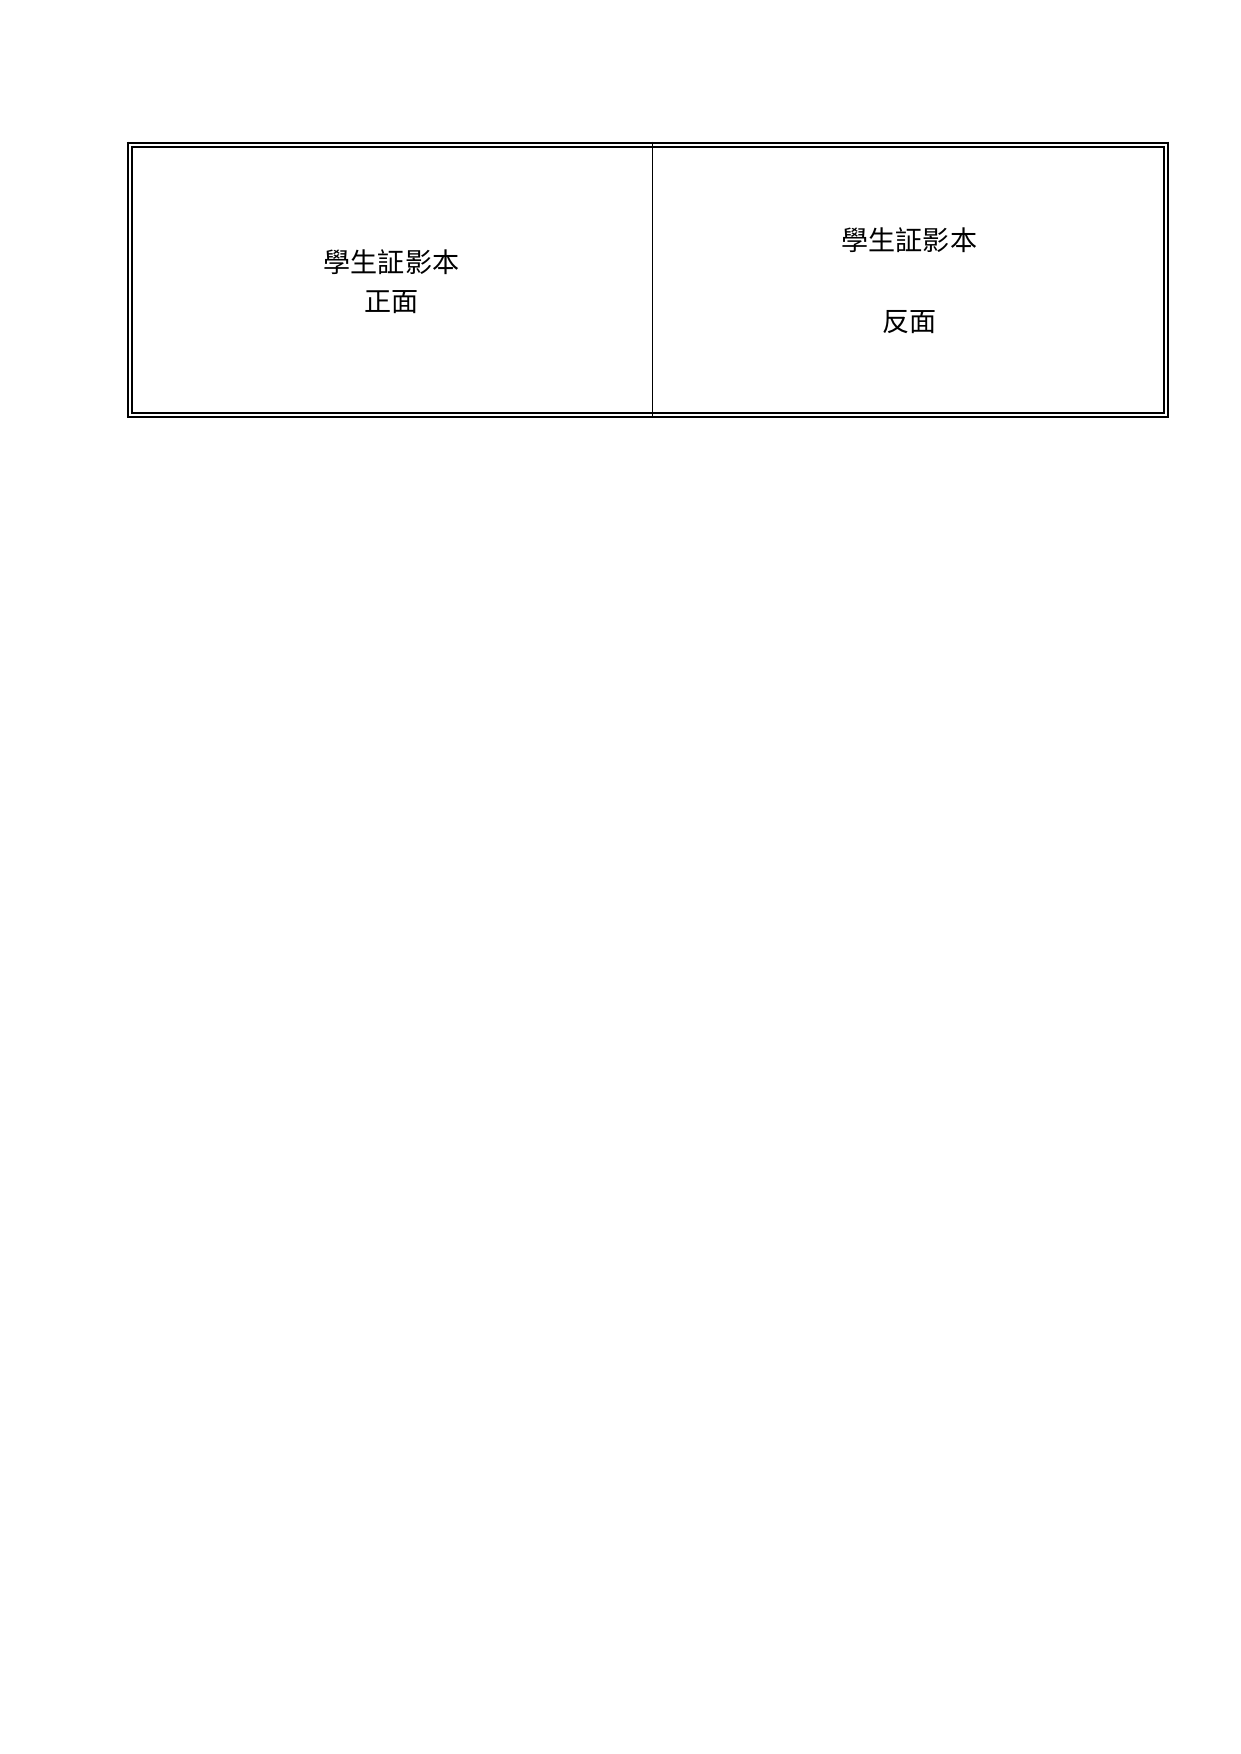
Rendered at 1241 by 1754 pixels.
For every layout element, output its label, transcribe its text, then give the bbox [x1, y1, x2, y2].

table_cell 學生証影本 正面 [133, 148, 652, 412]
table_cell 學生証影本 反面 [653, 148, 1163, 412]
